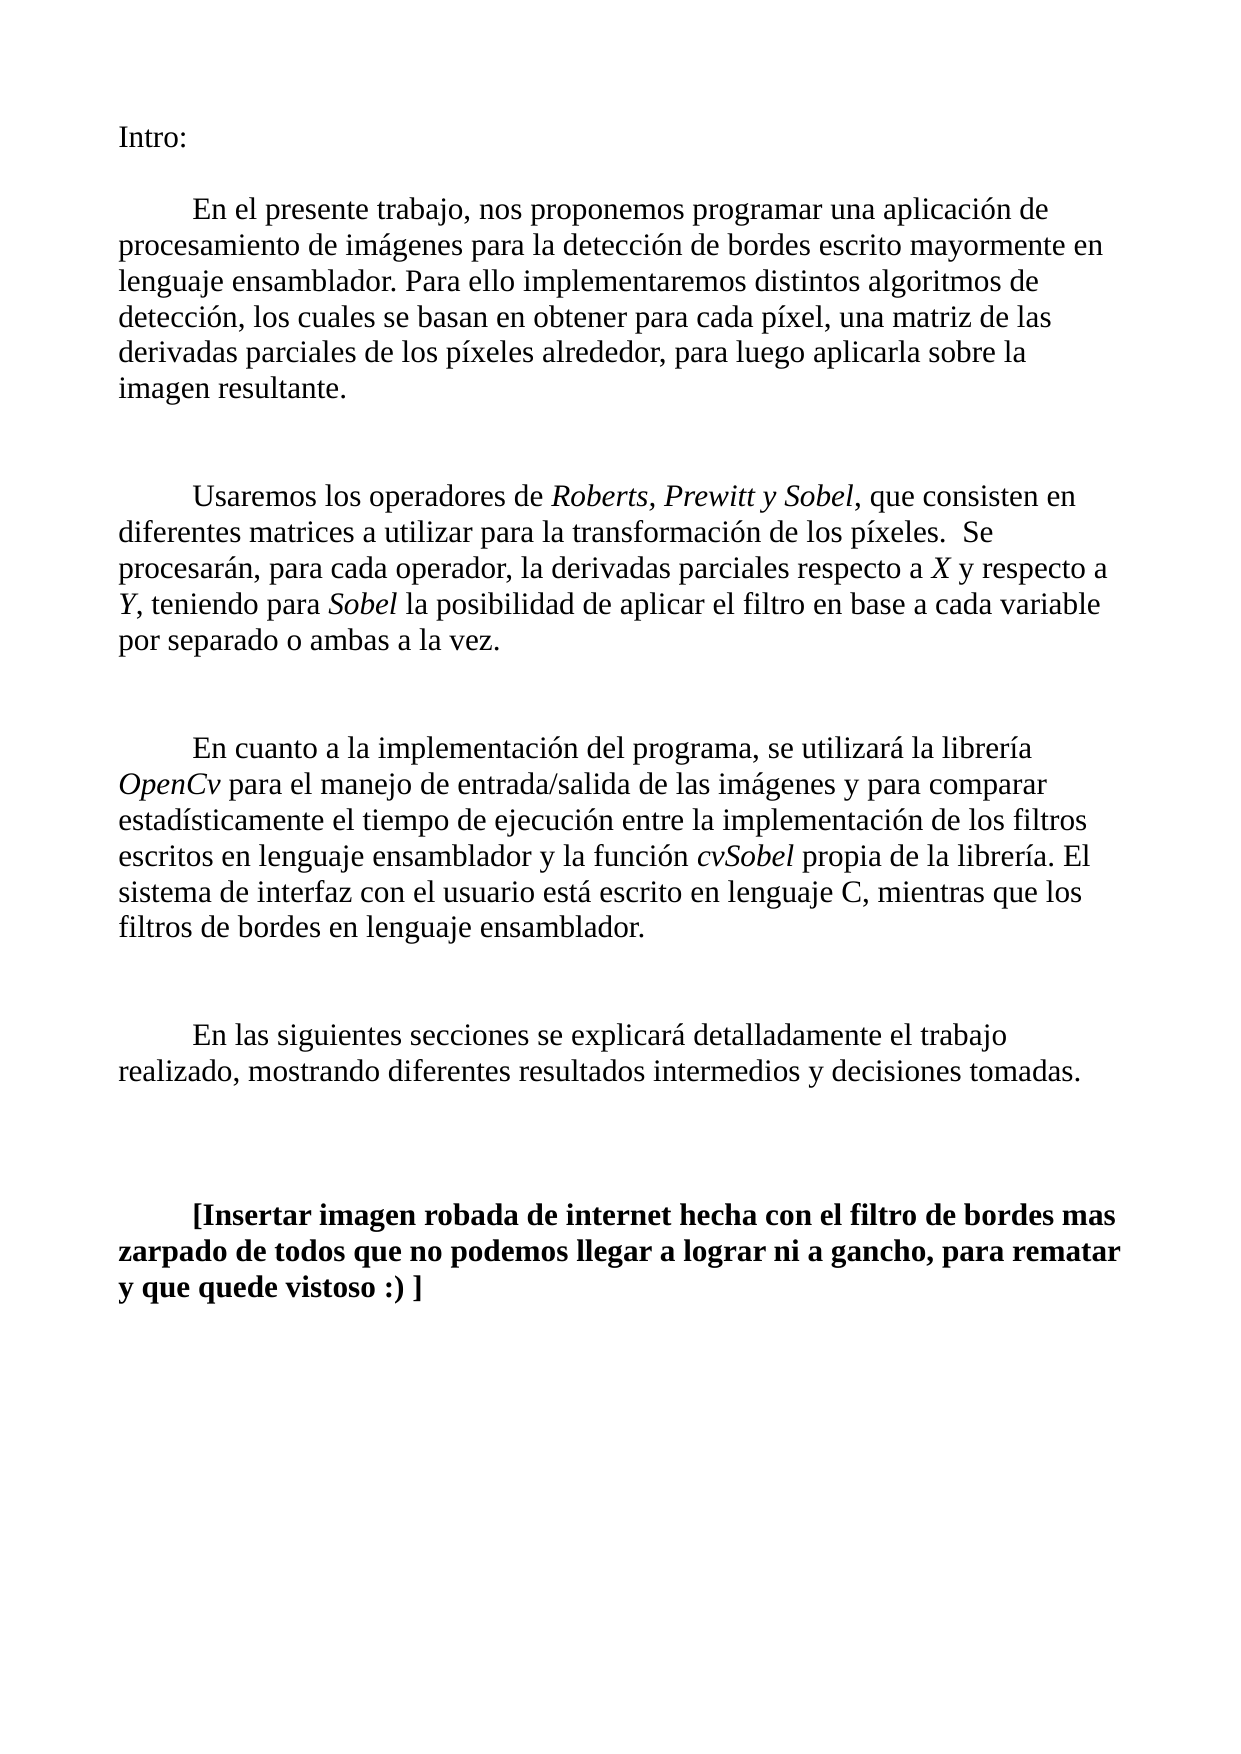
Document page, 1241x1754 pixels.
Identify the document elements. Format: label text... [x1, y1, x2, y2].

text En el presente trabajo, nos proponemos programar una aplicación de procesamiento de imágenes para la detección de bordes escrito mayormente en lenguaje ensamblador. Para ello implementaremos distintos algoritmos de detección, los cuales se basan en obtener para cada píxel, una matriz de las derivadas parciales de los píxeles alrededor, para luego aplicarla sobre la imagen resultante. [118, 190, 1122, 406]
text Usaremos los operadores de Roberts, Prewitt y Sobel, que consisten en diferentes matrices a utilizar para la transformación de los píxeles. Se procesarán, para cada operador, la derivadas parciales respecto a X y respecto a Y, teniendo para Sobel la posibilidad de aplicar el filtro en base a cada variable por separado o ambas a la vez. [118, 477, 1122, 657]
text [Insertar imagen robada de internet hecha con el filtro de bordes mas zarpado de todos que no podemos llegar a lograr ni a gancho, para rematar y que quede vistoso :) ] [118, 1196, 1122, 1304]
text En las siguientes secciones se explicará detalladamente el trabajo realizado, mostrando diferentes resultados intermedios y decisiones tomadas. [118, 1017, 1122, 1088]
text En cuanto a la implementación del programa, se utilizará la librería OpenCv para el manejo de entrada/salida de las imágenes y para comparar estadísticamente el tiempo de ejecución entre la implementación de los filtros escritos en lenguaje ensamblador y la función cvSobel propia de la librería. El sistema de interfaz con el usuario está escrito en lenguaje C, mientras que los filtros de bordes en lenguaje ensamblador. [118, 729, 1122, 945]
text Intro: [118, 118, 1122, 154]
